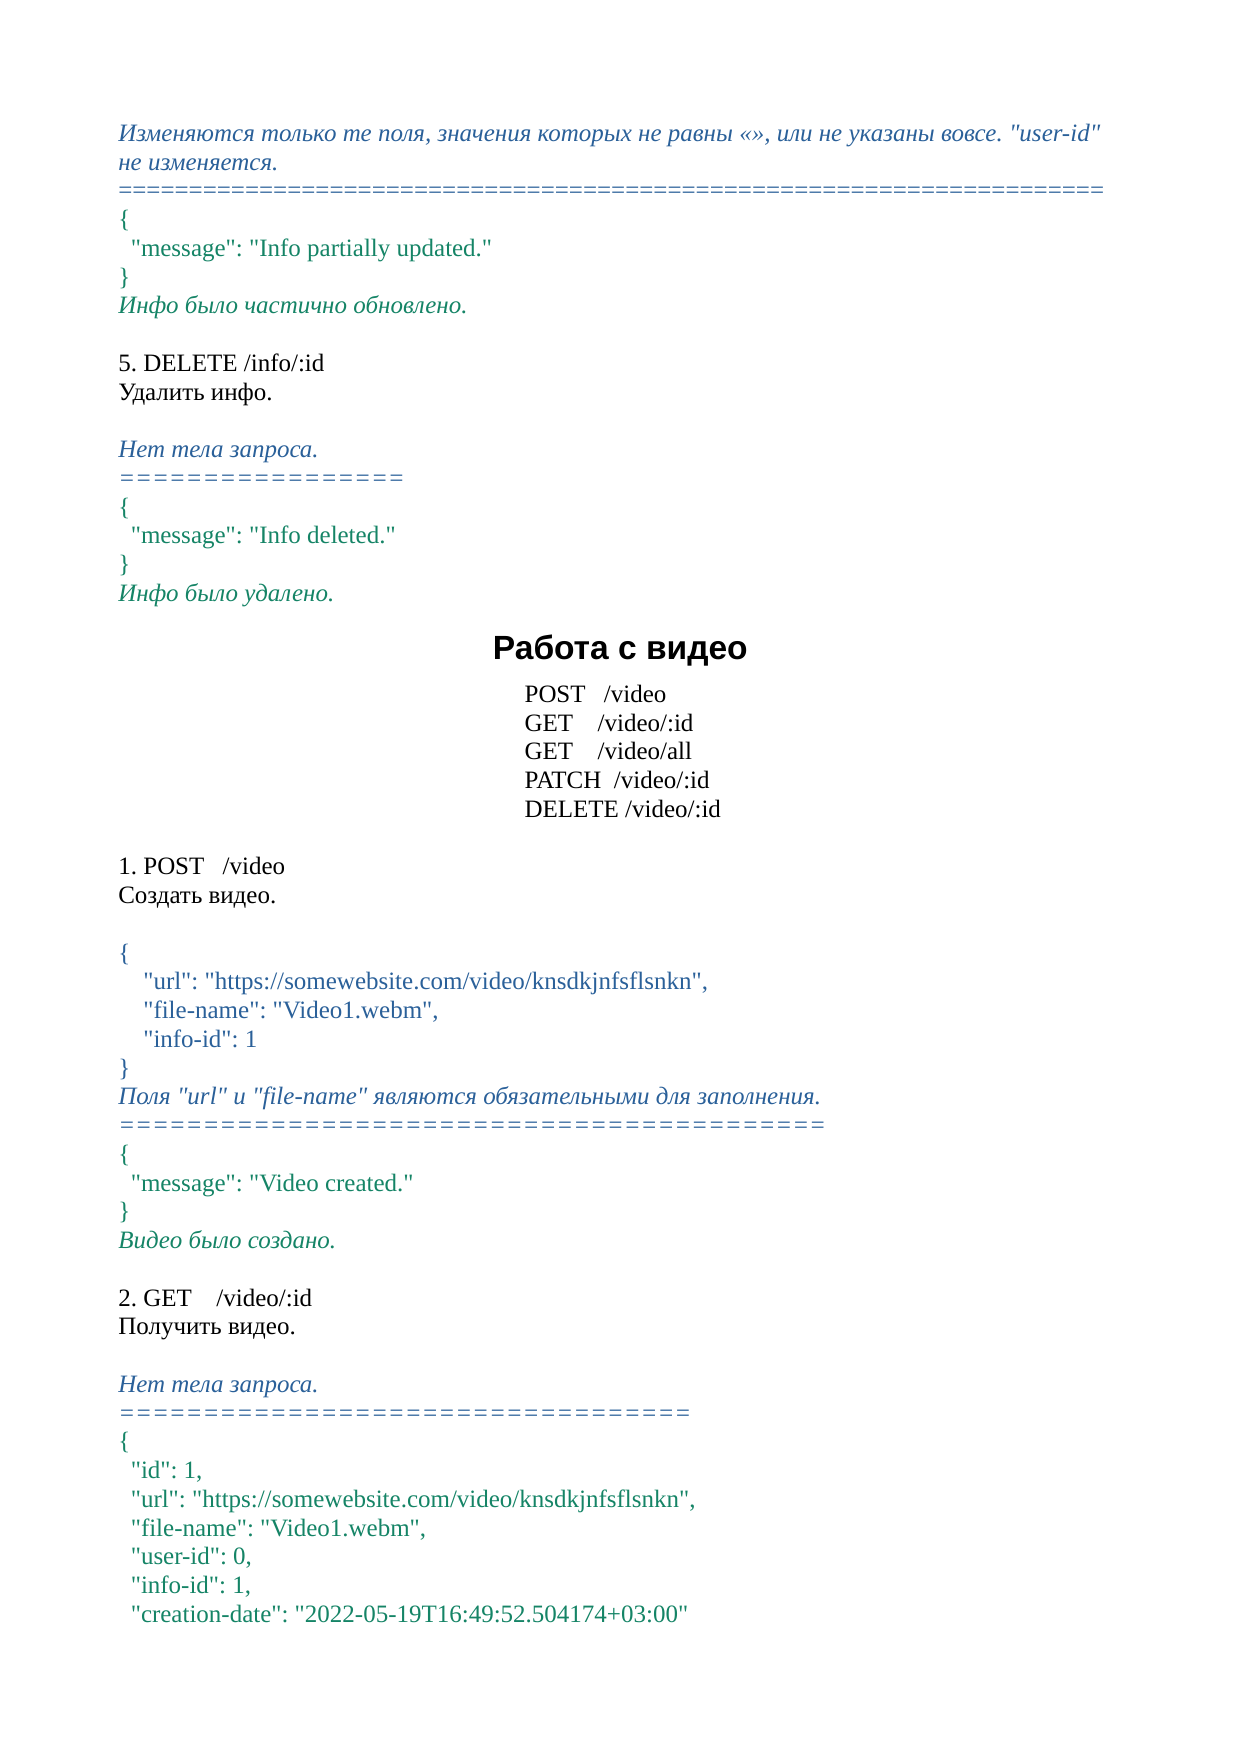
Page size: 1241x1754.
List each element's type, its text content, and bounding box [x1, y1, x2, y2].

text { [118, 1426, 1122, 1455]
text "user-id": 0, [118, 1541, 1122, 1570]
text POST /video [118, 679, 1122, 708]
text PATCH /video/:id [118, 765, 1122, 794]
text ================= [118, 463, 1122, 492]
text "url": "https://somewebsite.com/video/knsdkjnfsflsnkn", [118, 1484, 1122, 1513]
text Нет тела запроса. [118, 434, 1122, 463]
text Видео было создано. [118, 1225, 1122, 1254]
subtitle Работа с видео [118, 628, 1122, 666]
text Инфо было частично обновлено. [118, 291, 1122, 319]
text Поля "url" и "file-name" являются обязательными для заполнения. [118, 1081, 1122, 1110]
text "file-name": "Video1.webm", [118, 1513, 1122, 1541]
text "message": "Info deleted." [118, 521, 1122, 549]
text ====================================================================== [118, 176, 1122, 204]
text "file-name": "Video1.webm", [118, 995, 1122, 1024]
text Нет тела запроса. [118, 1369, 1122, 1398]
text Инфо было удалено. [118, 578, 1122, 607]
text ========================================== [118, 1110, 1122, 1139]
text GET /video/all [118, 736, 1122, 765]
text "creation-date": "2022-05-19T16:49:52.504174+03:00" [118, 1599, 1122, 1628]
text "message": "Info partially updated." [118, 233, 1122, 262]
text "id": 1, [118, 1455, 1122, 1484]
text { [118, 204, 1122, 233]
text "message": "Video created." [118, 1168, 1122, 1196]
text 1. POST /video [118, 851, 1122, 880]
text { [118, 938, 1122, 966]
text 2. GET /video/:id [118, 1283, 1122, 1311]
text GET /video/:id [118, 708, 1122, 736]
text } [118, 262, 1122, 291]
text "info-id": 1, [118, 1570, 1122, 1599]
text Изменяются только те поля, значения которых не равны «», или не указаны вовсе. "user-id" не изменяется. [118, 118, 1122, 176]
text Получить видео. [118, 1311, 1122, 1340]
text ================================== [118, 1398, 1122, 1426]
text { [118, 492, 1122, 521]
text } [118, 549, 1122, 578]
text } [118, 1053, 1122, 1081]
text Создать видео. [118, 880, 1122, 909]
text DELETE /video/:id [118, 794, 1122, 823]
text { [118, 1139, 1122, 1168]
text } [118, 1196, 1122, 1225]
text "url": "https://somewebsite.com/video/knsdkjnfsflsnkn", [118, 966, 1122, 995]
text 5. DELETE /info/:id [118, 348, 1122, 377]
text Удалить инфо. [118, 377, 1122, 406]
text "info-id": 1 [118, 1024, 1122, 1053]
